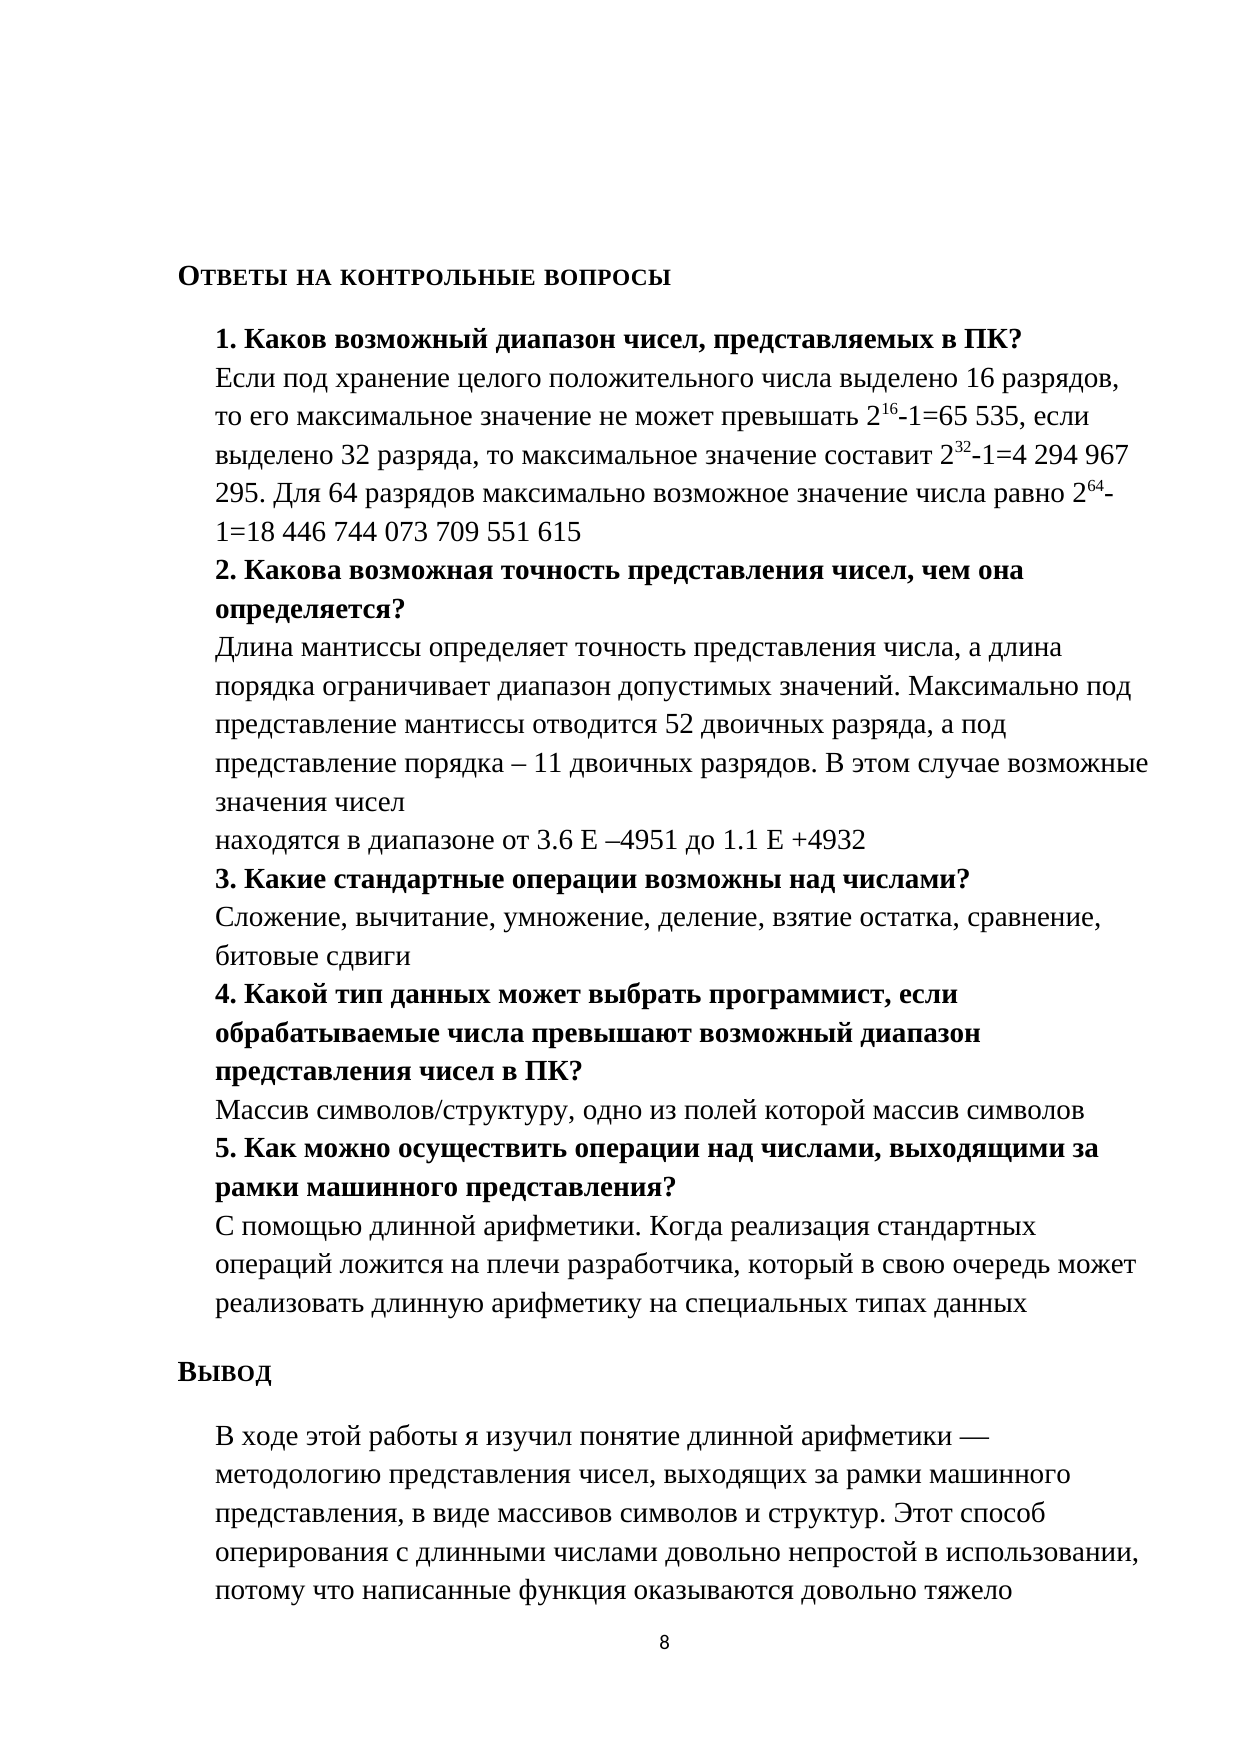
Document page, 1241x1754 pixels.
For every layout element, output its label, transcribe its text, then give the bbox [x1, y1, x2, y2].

list находятся в диапазоне от 3.6 E –4951 до 1.1 E +4932 [215, 822, 1152, 856]
list Сложение, вычитание, умножение, деление, взятие остатка, сравнение, битовые сдвиги [215, 899, 1152, 971]
list Если под хранение целого положительного числа выделено 16 разрядов, то его максимальное значение не может превышать 216-1=65 535, если выделено 32 разряда, то максимальное значение составит 232-1=4 294 967 295. Для 64 разрядов максимально возможное значение числа равно 264-1=18 446 744 073 709 551 615 [215, 360, 1152, 547]
list Массив символов/структуру, одно из полей которой массив символов [215, 1092, 1152, 1126]
list 4. Какой тип данных может выбрать программист, если обрабатываемые числа превышают возможный диапазон представления чисел в ПК? [215, 976, 1152, 1087]
subtitle Вывод [177, 1354, 1152, 1388]
list 3. Какие стандартные операции возможны над числами? [215, 861, 1152, 894]
list 5. Как можно осуществить операции над числами, выходящими за рамки машинного представления? [215, 1131, 1152, 1203]
list Длина мантиссы определяет точность представления числа, а длина порядка ограничивает диапазон допустимых значений. Максимально под представление мантиссы отводится 52 двоичных разряда, а под представление порядка – 11 двоичных разрядов. В этом случае возможные значения чисел [215, 629, 1152, 817]
list С помощью длинной арифметики. Когда реализация стандартных операций ложится на плечи разработчика, который в свою очередь может реализовать длинную арифметику на специальных типах данных [215, 1208, 1152, 1318]
subtitle Ответы на контрольные вопросы [177, 258, 1152, 291]
list В ходе этой работы я изучил понятие длинной арифметики — методологию представления чисел, выходящих за рамки машинного представления, в виде массивов символов и структур. Этот способ оперирования с длинными числами довольно непростой в использовании, потому что написанные функция оказываются довольно тяжело [215, 1418, 1152, 1606]
list 2. Какова возможная точность представления чисел, чем она определяется? [215, 552, 1152, 624]
list 1. Каков возможный диапазон чисел, представляемых в ПК? [215, 321, 1152, 355]
